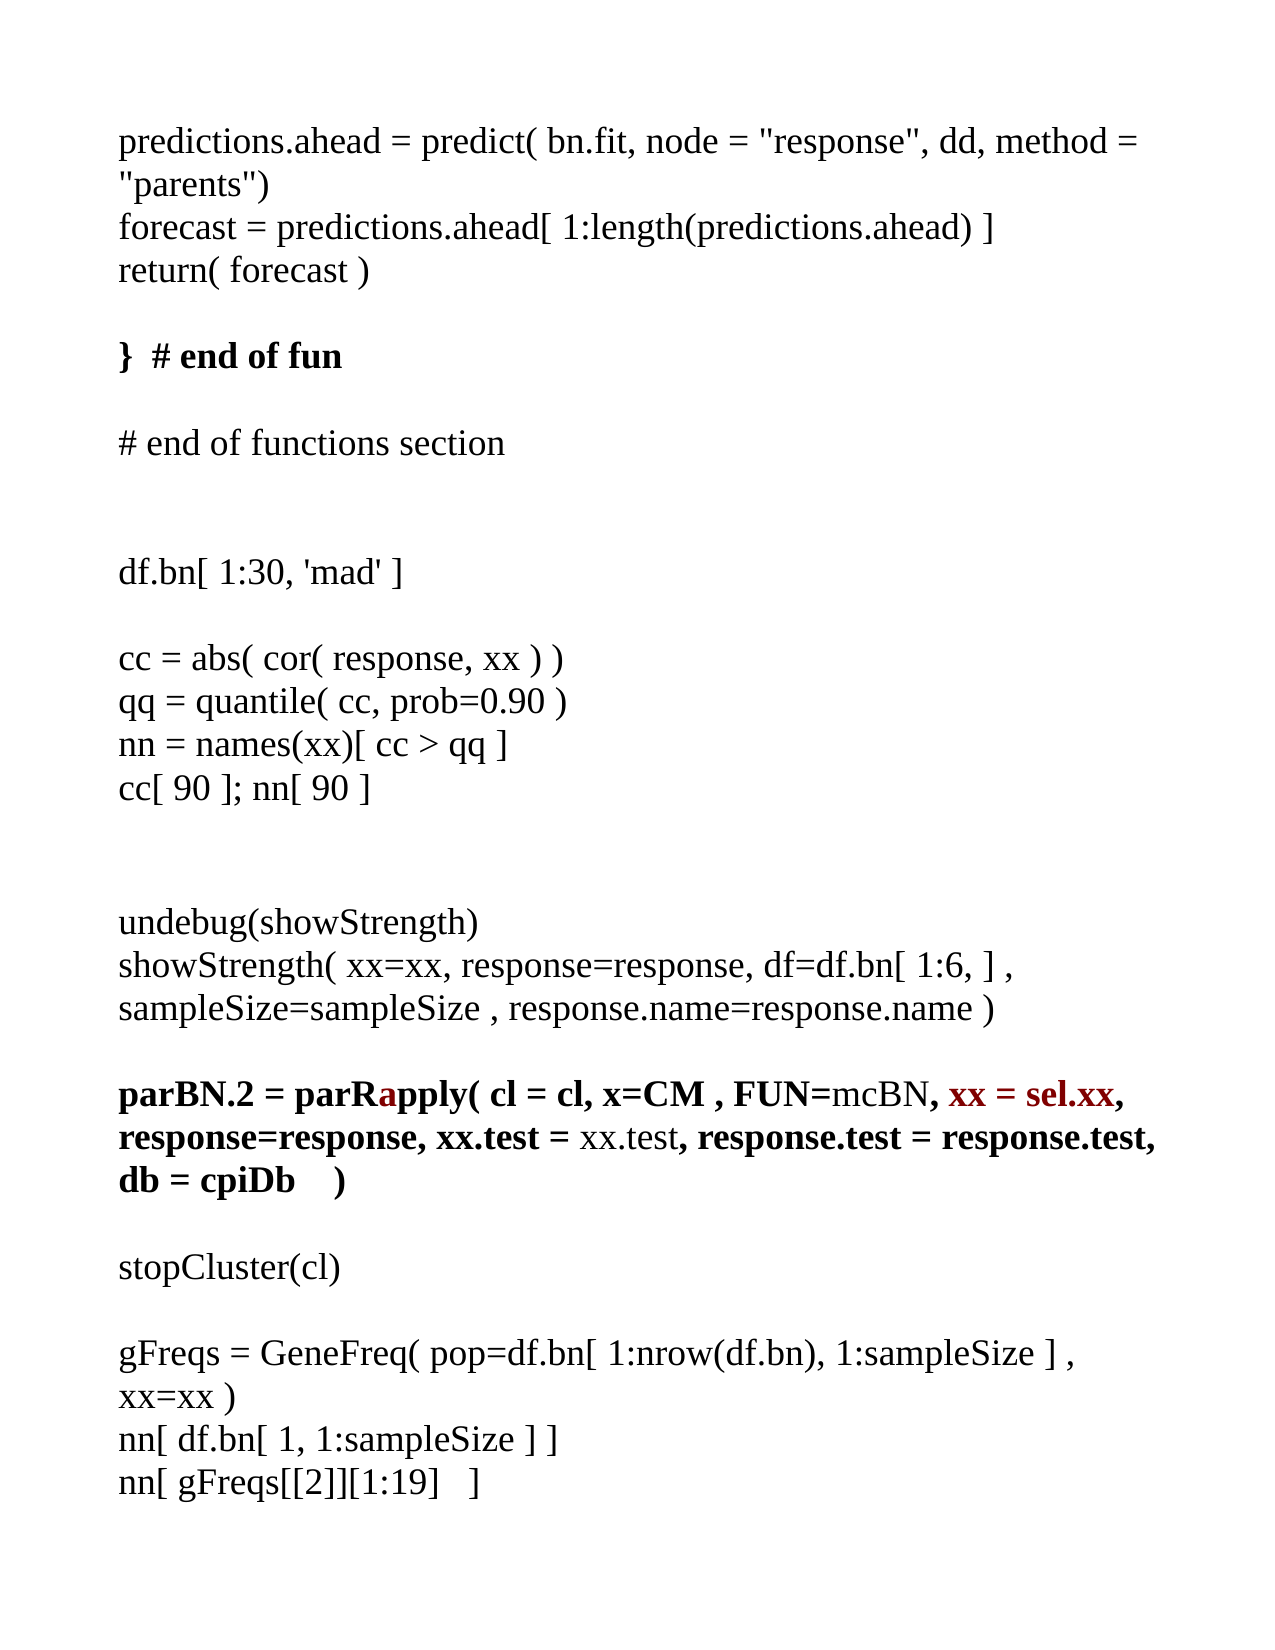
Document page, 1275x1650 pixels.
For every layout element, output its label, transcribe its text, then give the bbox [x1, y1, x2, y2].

text } # end of fun [118, 334, 1157, 377]
text predictions.ahead = predict( bn.fit, node = "response", dd, method = "parents") [118, 118, 1157, 204]
text return( forecast ) [118, 247, 1157, 291]
text # end of functions section [118, 420, 1157, 463]
text parBN.2 = parRapply( cl = cl, x=CM , FUN=mcBN, xx = sel.xx, response=response, xx.test = xx.test, response.test = response.test, db = cpiDb ) [118, 1072, 1157, 1201]
text undebug(showStrength) [118, 899, 1157, 942]
text cc[ 90 ]; nn[ 90 ] [118, 765, 1157, 808]
text stopCluster(cl) [118, 1244, 1157, 1287]
text gFreqs = GeneFreq( pop=df.bn[ 1:nrow(df.bn), 1:sampleSize ] , xx=xx ) [118, 1330, 1157, 1417]
text cc = abs( cor( response, xx ) ) [118, 636, 1157, 679]
text nn[ gFreqs[[2]][1:19] ] [118, 1460, 1157, 1503]
text df.bn[ 1:30, 'mad' ] [118, 549, 1157, 592]
text showStrength( xx=xx, response=response, df=df.bn[ 1:6, ] , sampleSize=sampleSize , response.name=response.name ) [118, 942, 1157, 1028]
text nn[ df.bn[ 1, 1:sampleSize ] ] [118, 1417, 1157, 1460]
text qq = quantile( cc, prob=0.90 ) [118, 679, 1157, 722]
text forecast = predictions.ahead[ 1:length(predictions.ahead) ] [118, 204, 1157, 247]
text nn = names(xx)[ cc > qq ] [118, 722, 1157, 765]
